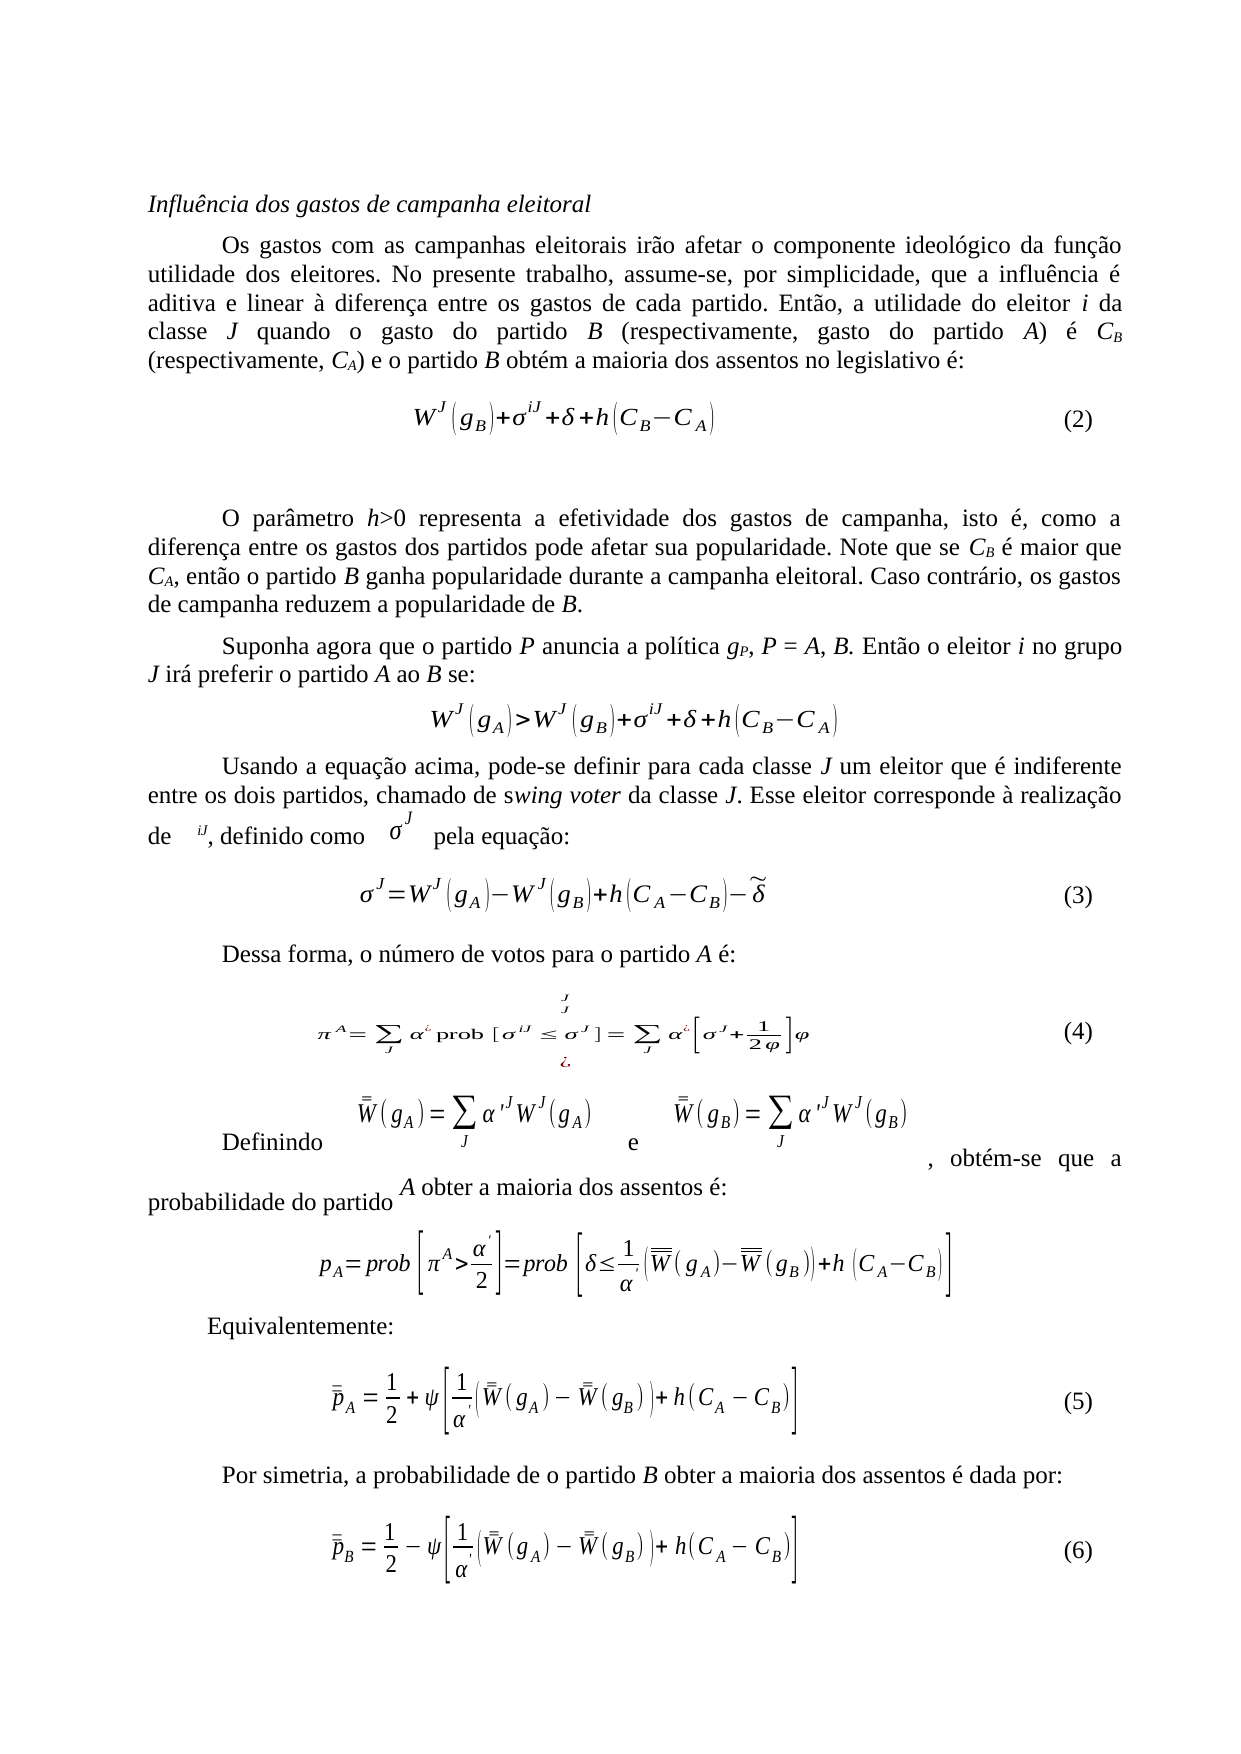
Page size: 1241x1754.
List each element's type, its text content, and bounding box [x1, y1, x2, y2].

table_header [140, 1353, 989, 1448]
table_header [140, 1502, 989, 1597]
text O parâmetro h>0 representa a efetividade dos gastos de campanha, isto é, como a diferença entre os gastos dos partidos pode afetar sua popularidade. Note que se CB é maior que CA, então o partido B ganha popularidade durante a campanha eleitoral. Caso contrário, os gastos de campanha reduzem a popularidade de B. [148, 503, 1122, 618]
table_header (2) [989, 386, 1100, 449]
table_header [140, 981, 989, 1081]
table_header (4) [989, 981, 1100, 1081]
text Definindo e , obtém-se que a probabilidade do partido A obter a maioria dos assentos é: [148, 1093, 1122, 1216]
text Influência dos gastos de campanha eleitoral [148, 189, 1122, 218]
text Dessa forma, o número de votos para o partido A é: [148, 939, 1122, 968]
table_header (5) [989, 1353, 1100, 1448]
text Usando a equação acima, pode-se definir para cada classe J um eleitor que é indiferente entre os dois partidos, chamado de swing voter da classe J. Esse eleitor corresponde à realização de iJ, definido como pela equação: [148, 751, 1122, 850]
text Equivalentemente: [148, 1311, 1122, 1340]
table_header [140, 386, 989, 449]
table_header [140, 863, 989, 927]
text Por simetria, a probabilidade de o partido B obter a maioria dos assentos é dada por: [148, 1461, 1122, 1489]
table_header (6) [989, 1502, 1100, 1597]
table_header (3) [989, 863, 1100, 927]
text Os gastos com as campanhas eleitorais irão afetar o componente ideológico da função utilidade dos eleitores. No presente trabalho, assume-se, por simplicidade, que a influência é aditiva e linear à diferença entre os gastos de cada partido. Então, a utilidade do eleitor i da classe J quando o gasto do partido B (respectivamente, gasto do partido A) é CB (respectivamente, CA) e o partido B obtém a maioria dos assentos no legislativo é: [148, 230, 1122, 374]
text Suponha agora que o partido P anuncia a política gP, P = A, B. Então o eleitor i no grupo J irá preferir o partido A ao B se: [148, 631, 1122, 688]
